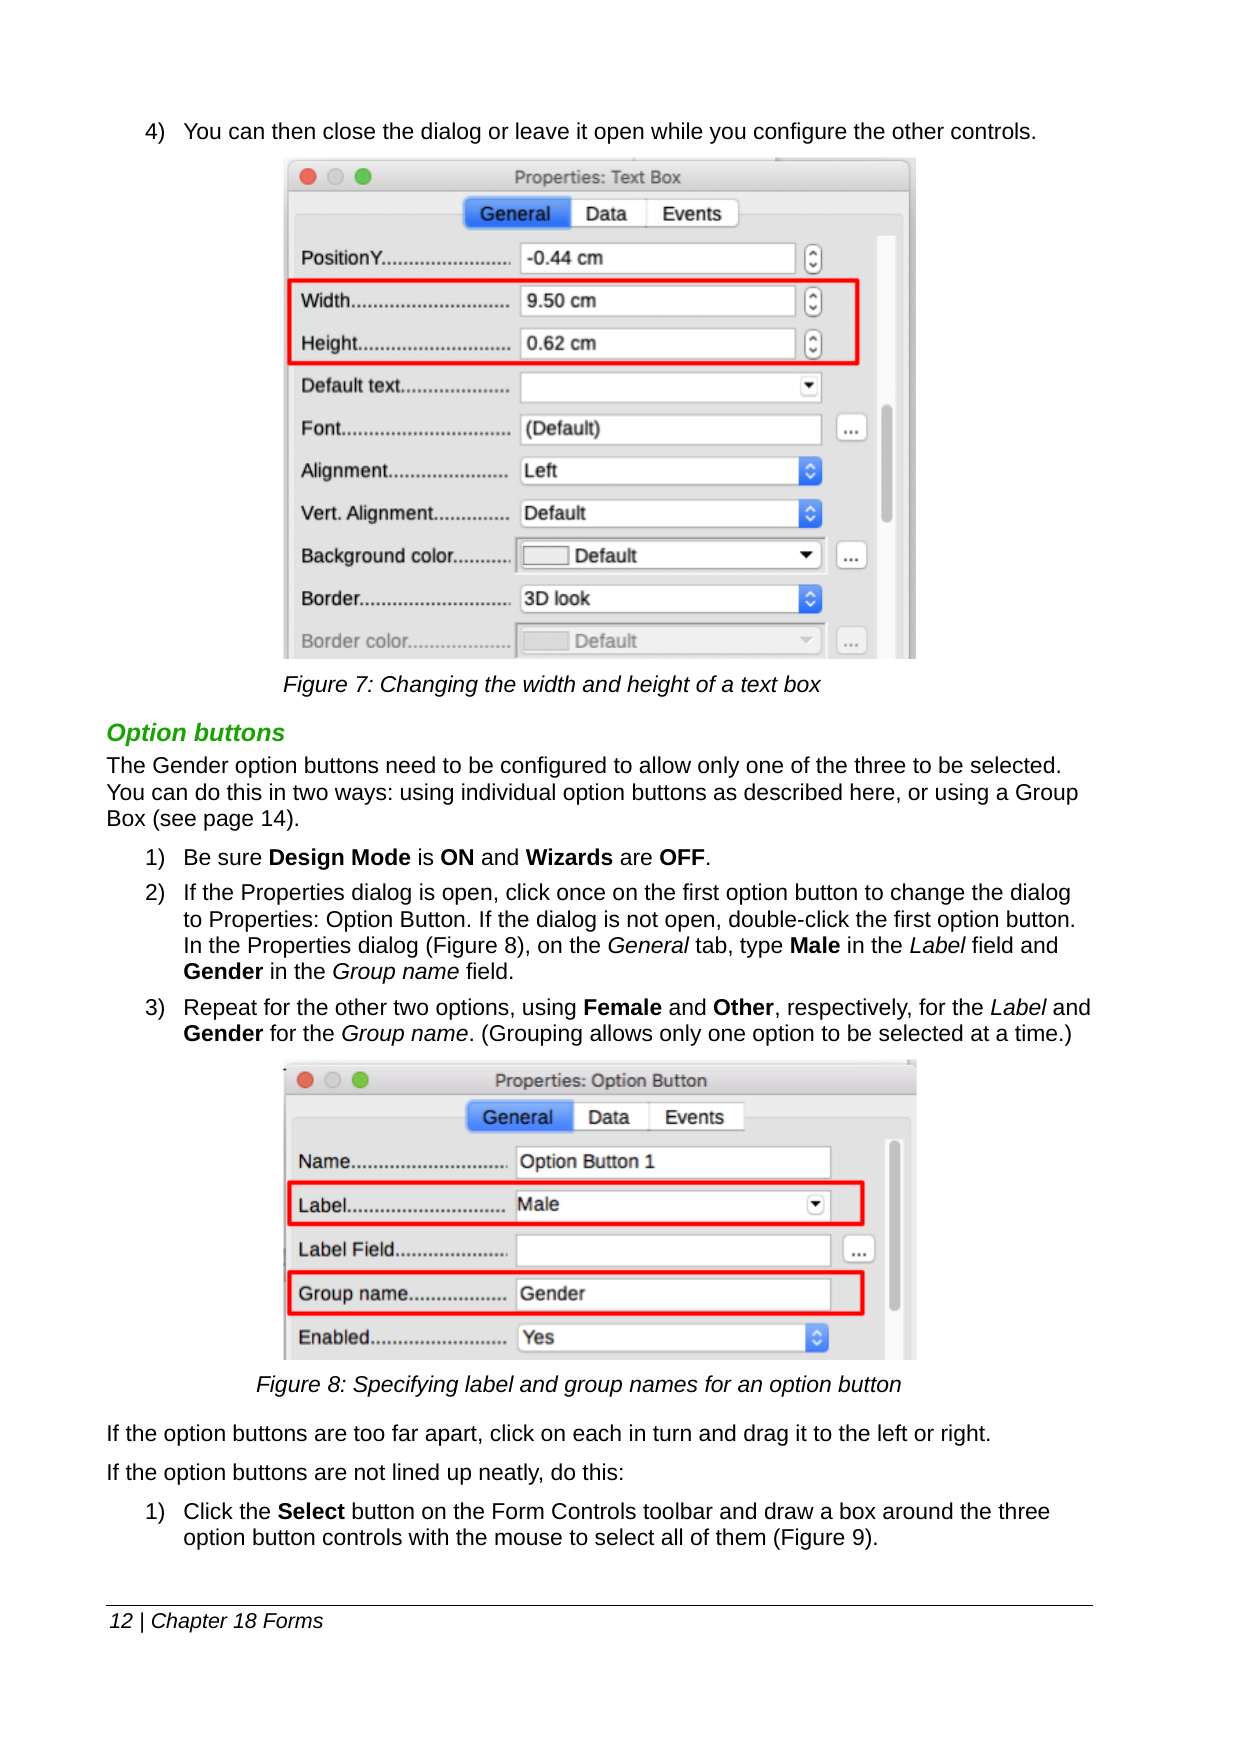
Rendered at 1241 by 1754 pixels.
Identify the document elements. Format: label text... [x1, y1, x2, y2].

list Be sure Design Mode is ON and Wizards are OFF. [165, 844, 1093, 870]
picture [282, 1058, 917, 1360]
list If the Properties dialog is open, click once on the first option button to change the dialog to Properties: Option Button. If the dialog is not open, double-click the first option button. In the Properties dialog (Figure 8), on the General tab, type Male in the Label field and Gender in the Group name field. [165, 879, 1093, 984]
list You can then close the dialog or leave it open while you configure the other controls. [165, 118, 1093, 144]
text Figure 7: Changing the width and height of a text box [283, 671, 916, 697]
text If the option buttons are not lined up neatly, do this: [106, 1459, 1093, 1486]
subtitle Option buttons [106, 718, 1093, 746]
text Figure 8: Specifying label and group names for an option button [256, 1371, 943, 1398]
list The Gender option buttons need to be configured to allow only one of the three to be selected. You can do this in two ways: using individual option buttons as described here, or using a Group Box (see page 14). [106, 752, 1093, 831]
picture [282, 156, 916, 659]
list Click the Select button on the Form Controls toolbar and draw a box around the three option button controls with the mouse to select all of them (Figure 9). [165, 1498, 1093, 1551]
text If the option buttons are too far apart, click on each in turn and drag it to the left or right. [106, 1420, 1093, 1447]
list Repeat for the other two options, using Female and Other, respectively, for the Label and Gender for the Group name. (Grouping allows only one option to be selected at a time.) [165, 993, 1093, 1046]
